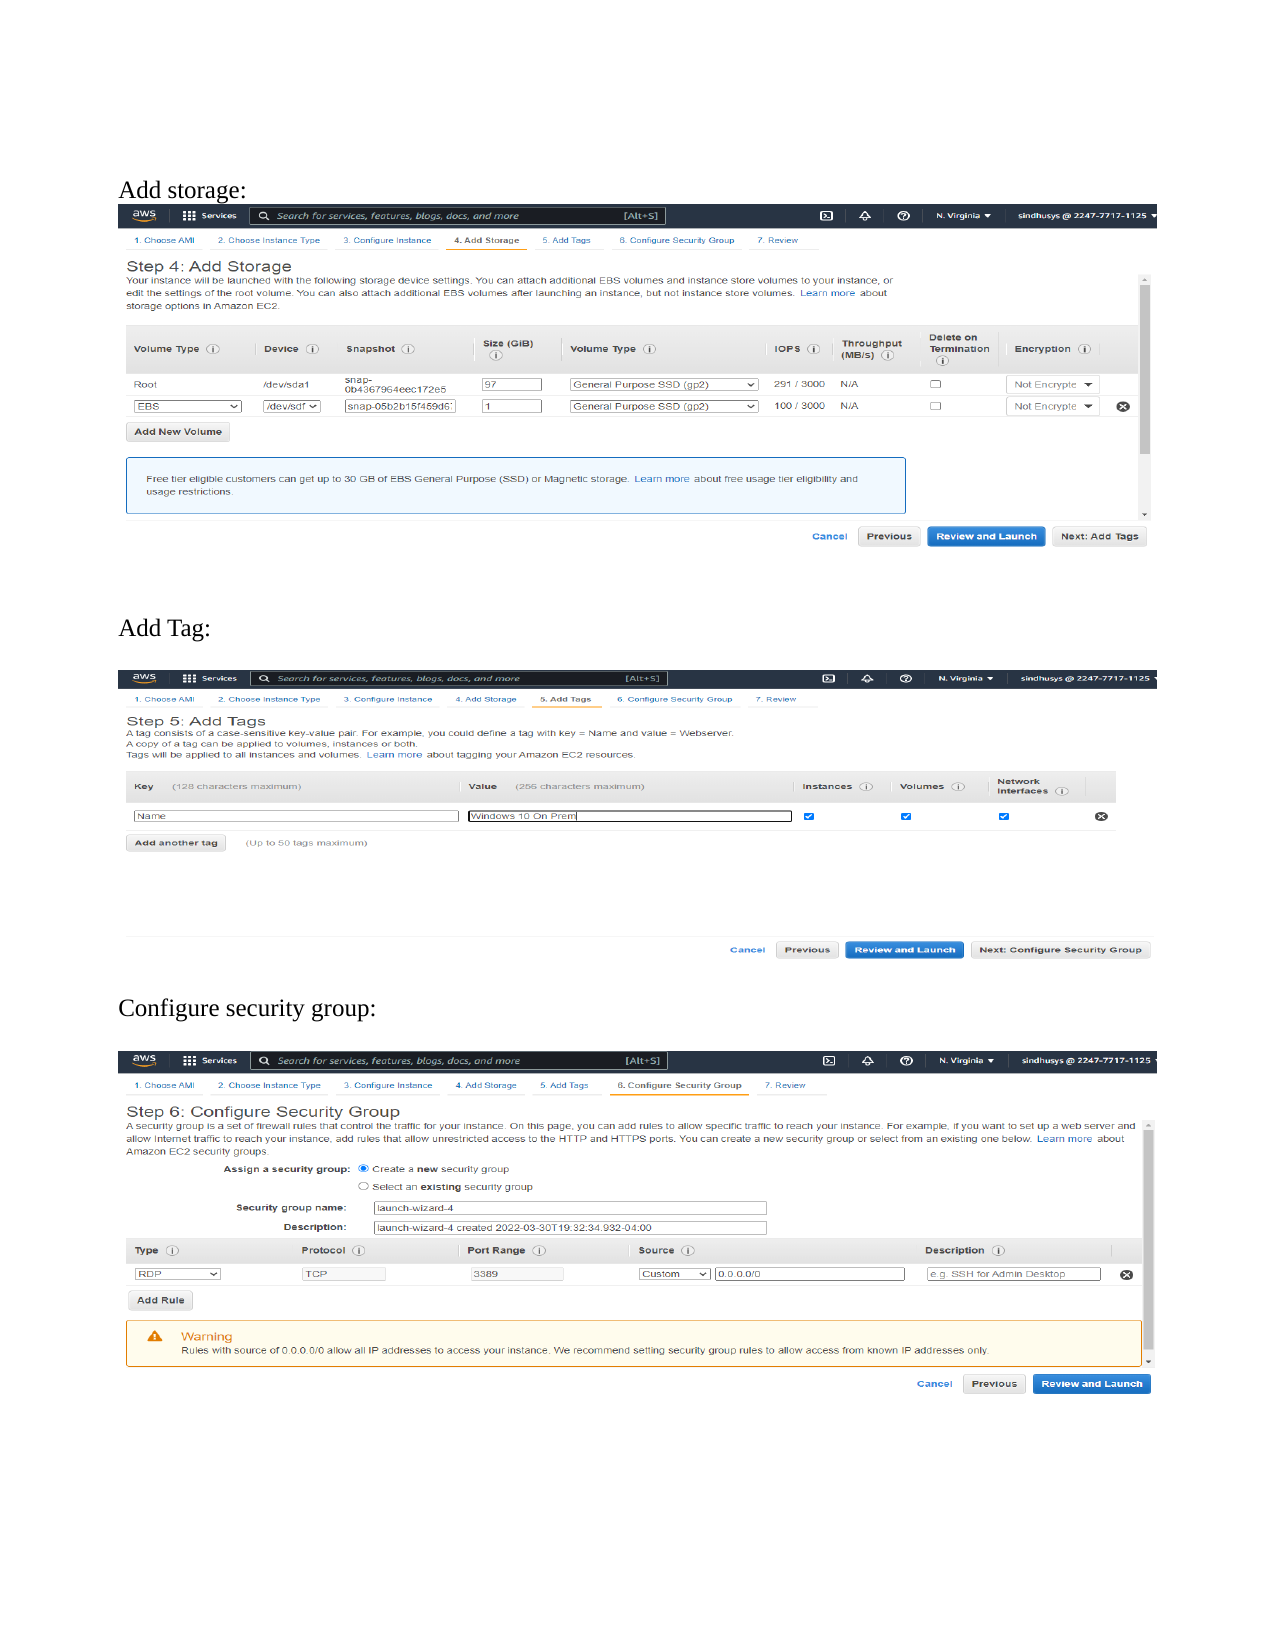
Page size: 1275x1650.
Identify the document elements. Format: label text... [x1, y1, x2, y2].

picture [118, 670, 1157, 965]
text Configure security group: [118, 993, 1157, 1022]
text Add Tag: [118, 613, 1157, 642]
text Add storage: [118, 176, 1157, 204]
picture [118, 1051, 1157, 1403]
picture [118, 204, 1157, 556]
